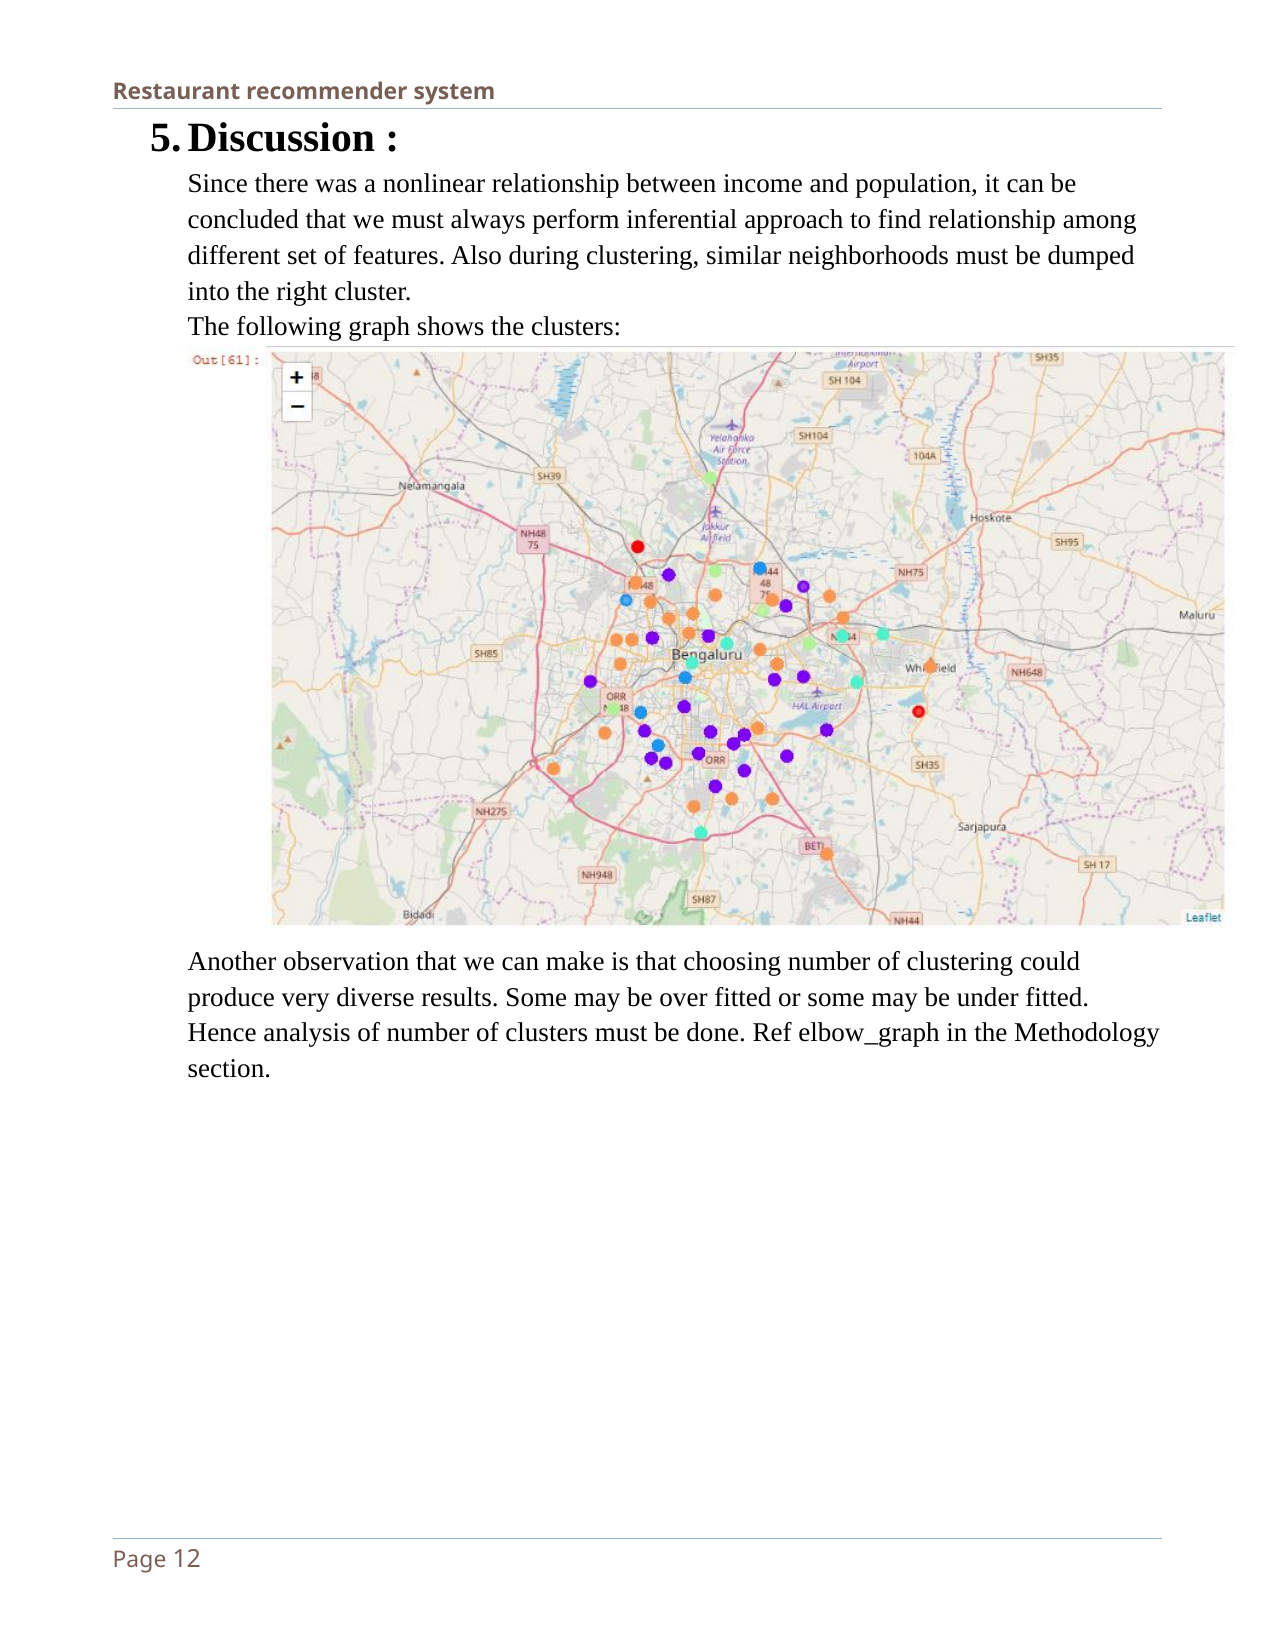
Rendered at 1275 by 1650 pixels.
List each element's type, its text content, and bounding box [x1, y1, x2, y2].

list Discussion : [150, 112, 1162, 160]
list Another observation that we can make is that choosing number of clustering could produce very diverse results. Some may be over fitted or some may be under fitted. Hence analysis of number of clusters must be done. Ref elbow_graph in the Methodology section. [187, 945, 1162, 1083]
list The following graph shows the clusters: [187, 311, 1162, 342]
list Since there was a nonlinear relationship between income and population, it can be concluded that we must always perform inferential approach to find relationship among different set of features. Also during clustering, similar neighborhoods must be dumped into the right cluster. [187, 168, 1162, 306]
picture [187, 346, 1238, 941]
